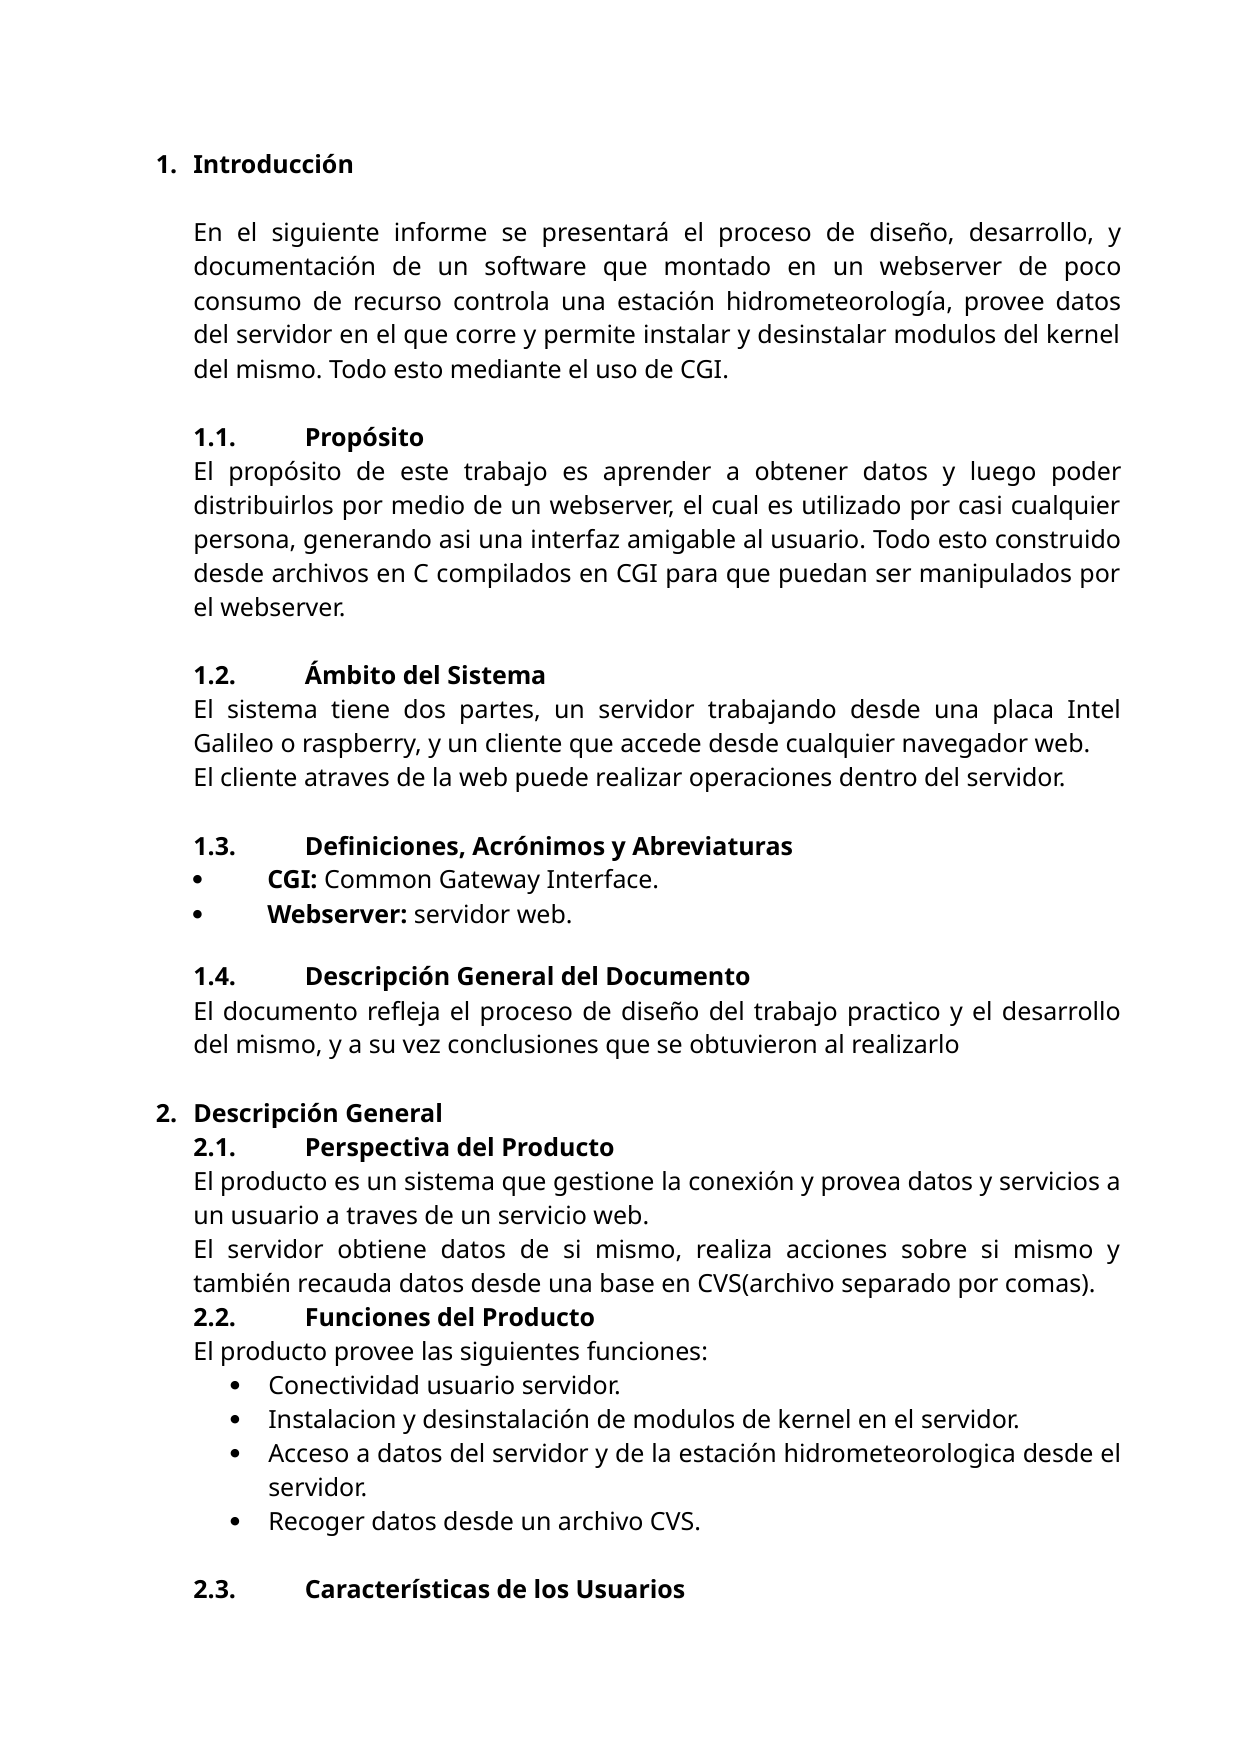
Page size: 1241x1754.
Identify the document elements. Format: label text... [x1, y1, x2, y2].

text El producto provee las siguientes funciones: [193, 1334, 1122, 1368]
text El cliente atraves de la web puede realizar operaciones dentro del servidor. [193, 760, 1122, 794]
list Conectividad usuario servidor. [231, 1368, 1122, 1402]
list Definiciones, Acrónimos y Abreviaturas [193, 828, 1122, 862]
list Recoger datos desde un archivo CVS. [231, 1504, 1122, 1538]
list Perspectiva del Producto [193, 1129, 1122, 1163]
list Propósito [193, 419, 1122, 453]
list Descripción General del Documento [193, 959, 1122, 993]
text El sistema tiene dos partes, un servidor trabajando desde una placa Intel Galileo o raspberry, y un cliente que accede desde cualquier navegador web. [193, 692, 1122, 760]
list Introducción [156, 147, 1122, 181]
text En el siguiente informe se presentará el proceso de diseño, desarrollo, y documentación de un software que montado en un webserver de poco consumo de recurso controla una estación hidrometeorología, provee datos del servidor en el que corre y permite instalar y desinstalar modulos del kernel del mismo. Todo esto mediante el uso de CGI. [193, 215, 1122, 385]
list Ámbito del Sistema [193, 658, 1122, 692]
list Acceso a datos del servidor y de la estación hidrometeorologica desde el servidor. [231, 1436, 1122, 1504]
text El producto es un sistema que gestione la conexión y provea datos y servicios a un usuario a traves de un servicio web. [193, 1163, 1122, 1232]
text El documento refleja el proceso de diseño del trabajo practico y el desarrollo del mismo, y a su vez conclusiones que se obtuvieron al realizarlo [193, 993, 1122, 1061]
list Descripción General [156, 1095, 1122, 1129]
list Instalacion y desinstalación de modulos de kernel en el servidor. [231, 1402, 1122, 1436]
list Características de los Usuarios [193, 1572, 1122, 1606]
list CGI: Common Gateway Interface. [193, 862, 1122, 896]
list Funciones del Producto [193, 1300, 1122, 1334]
list Webserver: servidor web. [193, 896, 1122, 930]
text El servidor obtiene datos de si mismo, realiza acciones sobre si mismo y también recauda datos desde una base en CVS(archivo separado por comas). [193, 1232, 1122, 1300]
text El propósito de este trabajo es aprender a obtener datos y luego poder distribuirlos por medio de un webserver, el cual es utilizado por casi cualquier persona, generando asi una interfaz amigable al usuario. Todo esto construido desde archivos en C compilados en CGI para que puedan ser manipulados por el webserver. [193, 453, 1122, 624]
